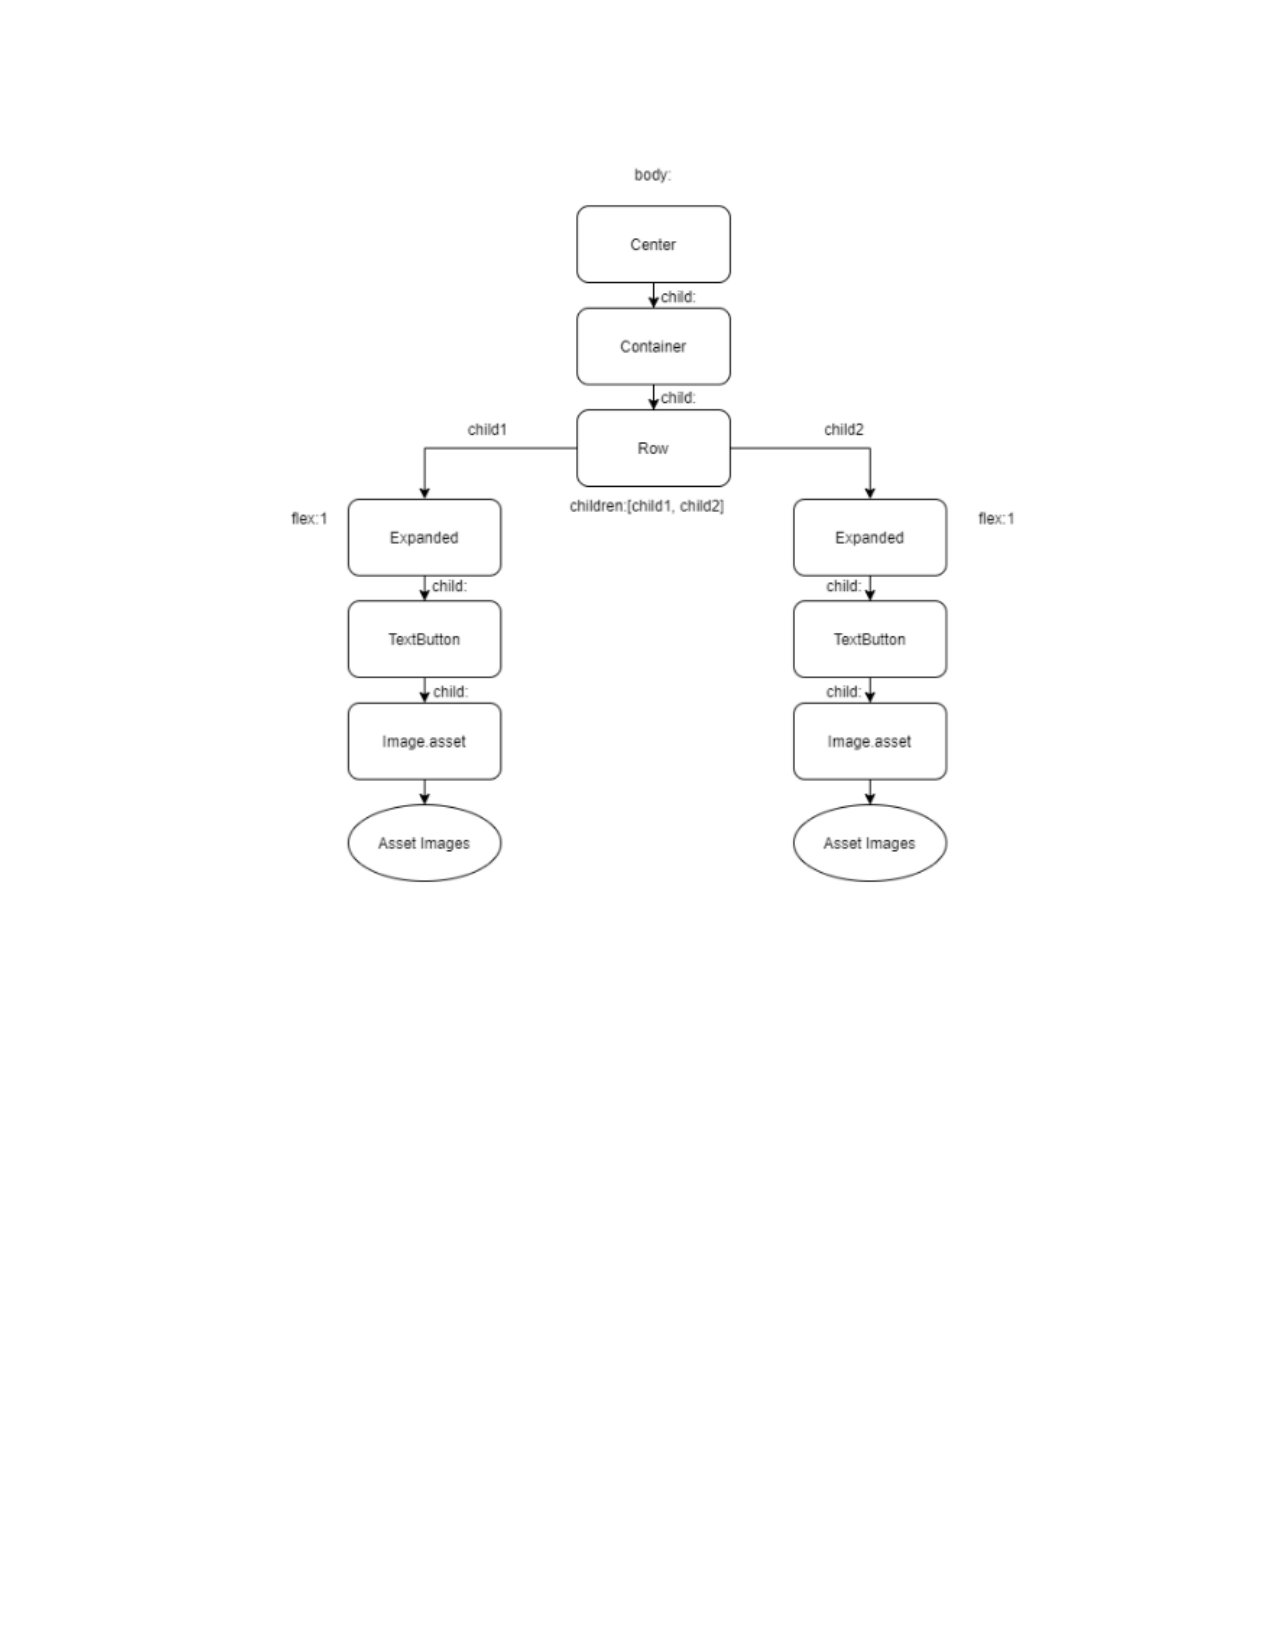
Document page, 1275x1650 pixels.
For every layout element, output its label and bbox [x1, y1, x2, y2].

picture [150, 150, 1125, 898]
